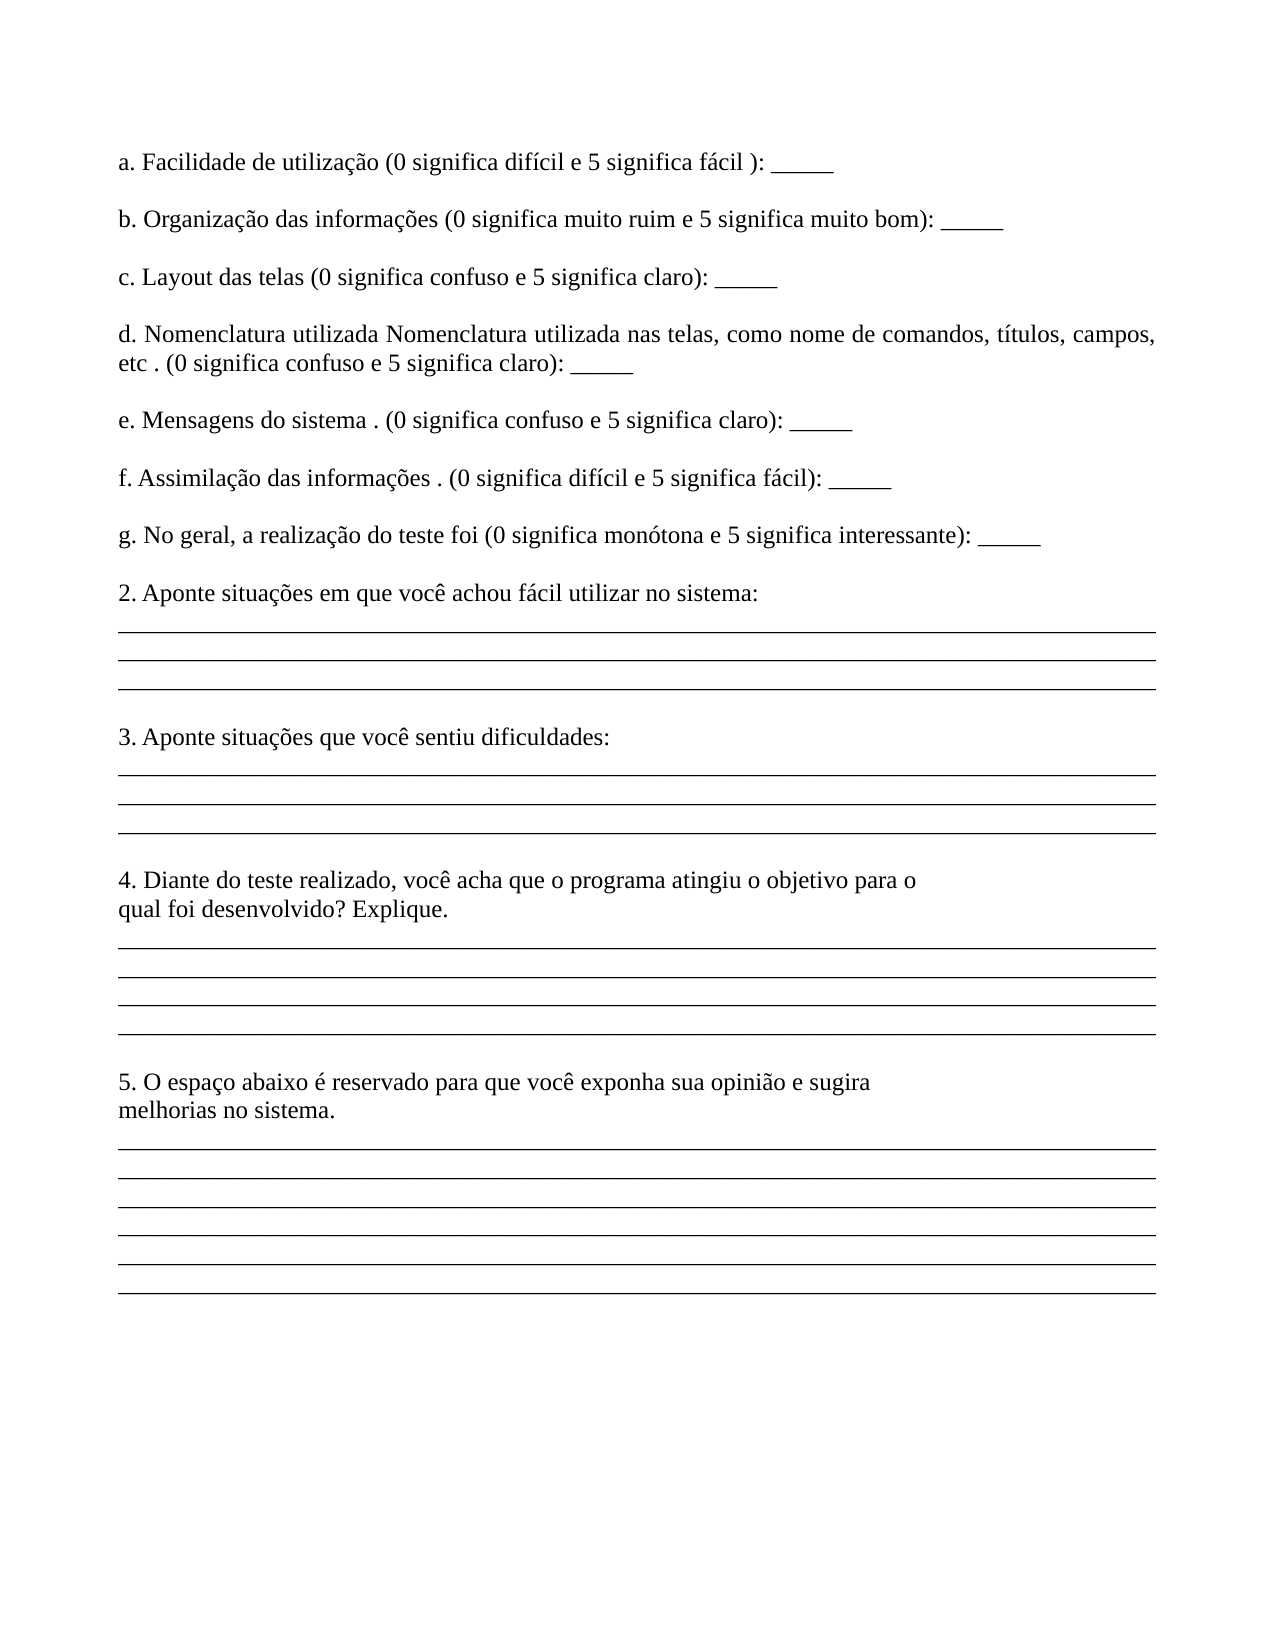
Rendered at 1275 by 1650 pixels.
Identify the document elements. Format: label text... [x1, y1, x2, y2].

list 3. Aponte situações que você sentiu dificuldades: [118, 722, 1157, 751]
list g. No geral, a realização do teste foi (0 significa monótona e 5 significa interessante): _____ [118, 521, 1157, 549]
list d. Nomenclatura utilizada Nomenclatura utilizada nas telas, como nome de comandos, títulos, campos, etc . (0 significa confuso e 5 significa claro): _____ [118, 319, 1157, 377]
list ____________________________________________________________________________________________________________________________________________________________________________________________________________________________________________________________________________________________________________________________________________ [118, 923, 1157, 1038]
list b. Organização das informações (0 significa muito ruim e 5 significa muito bom): _____ [118, 204, 1157, 233]
list __________________________________________________________________________________________________________________________________________________________________________________________________________________________________________________________________________________________________________________________________________________________________________________________________________________________________________________________________________________________________________________ [118, 1124, 1157, 1297]
list _________________________________________________________________________________________________________________________________________________________________________________________________________________________________________________________ [118, 751, 1157, 837]
list a. Facilidade de utilização (0 significa difícil e 5 significa fácil ): _____ [118, 147, 1157, 176]
list c. Layout das telas (0 significa confuso e 5 significa claro): _____ [118, 262, 1157, 291]
list melhorias no sistema. [118, 1096, 1157, 1124]
list f. Assimilação das informações . (0 significa difícil e 5 significa fácil): _____ [118, 463, 1157, 492]
list e. Mensagens do sistema . (0 significa confuso e 5 significa claro): _____ [118, 406, 1157, 434]
list _________________________________________________________________________________________________________________________________________________________________________________________________________________________________________________________ [118, 607, 1157, 693]
list 5. O espaço abaixo é reservado para que você exponha sua opinião e sugira [118, 1067, 1157, 1096]
list 4. Diante do teste realizado, você acha que o programa atingiu o objetivo para o [118, 866, 1157, 894]
list 2. Aponte situações em que você achou fácil utilizar no sistema: [118, 578, 1157, 607]
list qual foi desenvolvido? Explique. [118, 894, 1157, 923]
